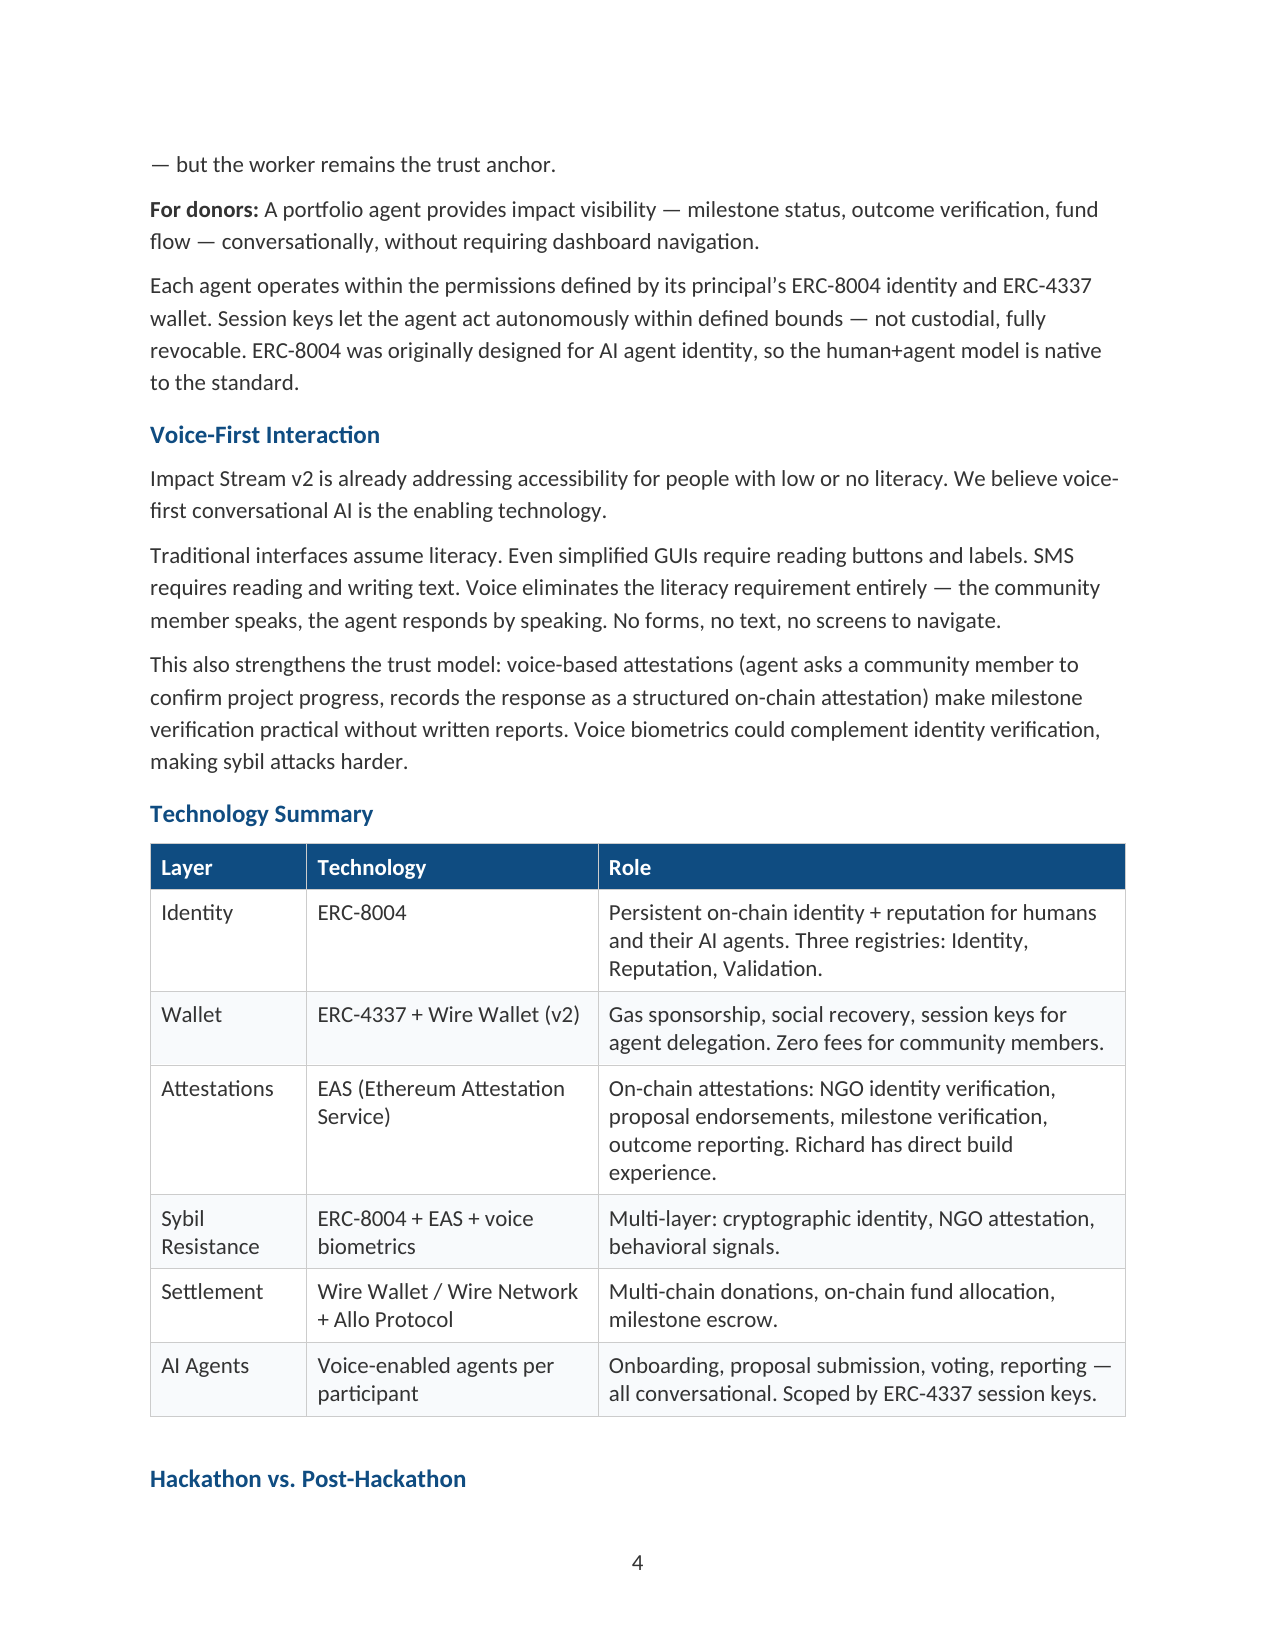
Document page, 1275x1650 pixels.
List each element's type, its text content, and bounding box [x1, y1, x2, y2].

table_cell Wallet [151, 992, 306, 1064]
table_header Role [599, 844, 1125, 889]
table_cell Identity [151, 890, 306, 991]
table_cell EAS (Ethereum Attestation Service) [307, 1066, 598, 1194]
table_cell On-chain attestations: NGO identity verification, proposal endorsements, milestone verification, outcome reporting. Richard has direct build experience. [599, 1066, 1125, 1194]
table_header Technology [307, 844, 598, 889]
table_cell ERC-8004 + EAS + voice biometrics [307, 1195, 598, 1268]
text Hackathon vs. Post-Hackathon [150, 1463, 1125, 1494]
text This also strengthens the trust model: voice-based attestations (agent asks a community member to confirm project progress, records the response as a structured on-chain attestation) make milestone verification practical without written reports. Voice biometrics could complement identity verification, making sybil attacks harder. [150, 650, 1125, 775]
table_cell Settlement [151, 1269, 306, 1342]
table_cell Multi-chain donations, on-chain fund allocation, milestone escrow. [599, 1269, 1125, 1342]
table_cell Attestations [151, 1066, 306, 1194]
table_header Layer [151, 844, 306, 889]
table_cell Gas sponsorship, social recovery, session keys for agent delegation. Zero fees for community members. [599, 992, 1125, 1064]
table_cell Onboarding, proposal submission, voting, reporting — all conversational. Scoped by ERC-4337 session keys. [599, 1343, 1125, 1416]
table_cell Voice-enabled agents per participant [307, 1343, 598, 1416]
table_cell ERC-8004 [307, 890, 598, 991]
text Voice-First Interaction [150, 419, 1125, 449]
table_cell Sybil Resistance [151, 1195, 306, 1268]
text Traditional interfaces assume literacy. Even simplified GUIs require reading buttons and labels. SMS requires reading and writing text. Voice eliminates the literacy requirement entirely — the community member speaks, the agent responds by speaking. No forms, no text, no screens to navigate. [150, 541, 1125, 634]
table_cell Wire Wallet / Wire Network + Allo Protocol [307, 1269, 598, 1342]
text Impact Stream v2 is already addressing accessibility for people with low or no literacy. We believe voice-first conversational AI is the enabling technology. [150, 464, 1125, 525]
text Technology Summary [150, 798, 1125, 828]
table_cell Multi-layer: cryptographic identity, NGO attestation, behavioral signals. [599, 1195, 1125, 1268]
text — but the worker remains the trust anchor. [150, 150, 1125, 178]
text Each agent operates within the permissions defined by its principal’s ERC-8004 identity and ERC-4337 wallet. Session keys let the agent act autonomously within defined bounds — not custodial, fully revocable. ERC-8004 was originally designed for AI agent identity, so the human+agent model is native to the standard. [150, 272, 1125, 396]
table_cell AI Agents [151, 1343, 306, 1416]
text For donors: A portfolio agent provides impact visibility — milestone status, outcome verification, fund flow — conversationally, without requiring dashboard navigation. [150, 195, 1125, 255]
table_cell Persistent on-chain identity + reputation for humans and their AI agents. Three registries: Identity, Reputation, Validation. [599, 890, 1125, 991]
table_cell ERC-4337 + Wire Wallet (v2) [307, 992, 598, 1064]
